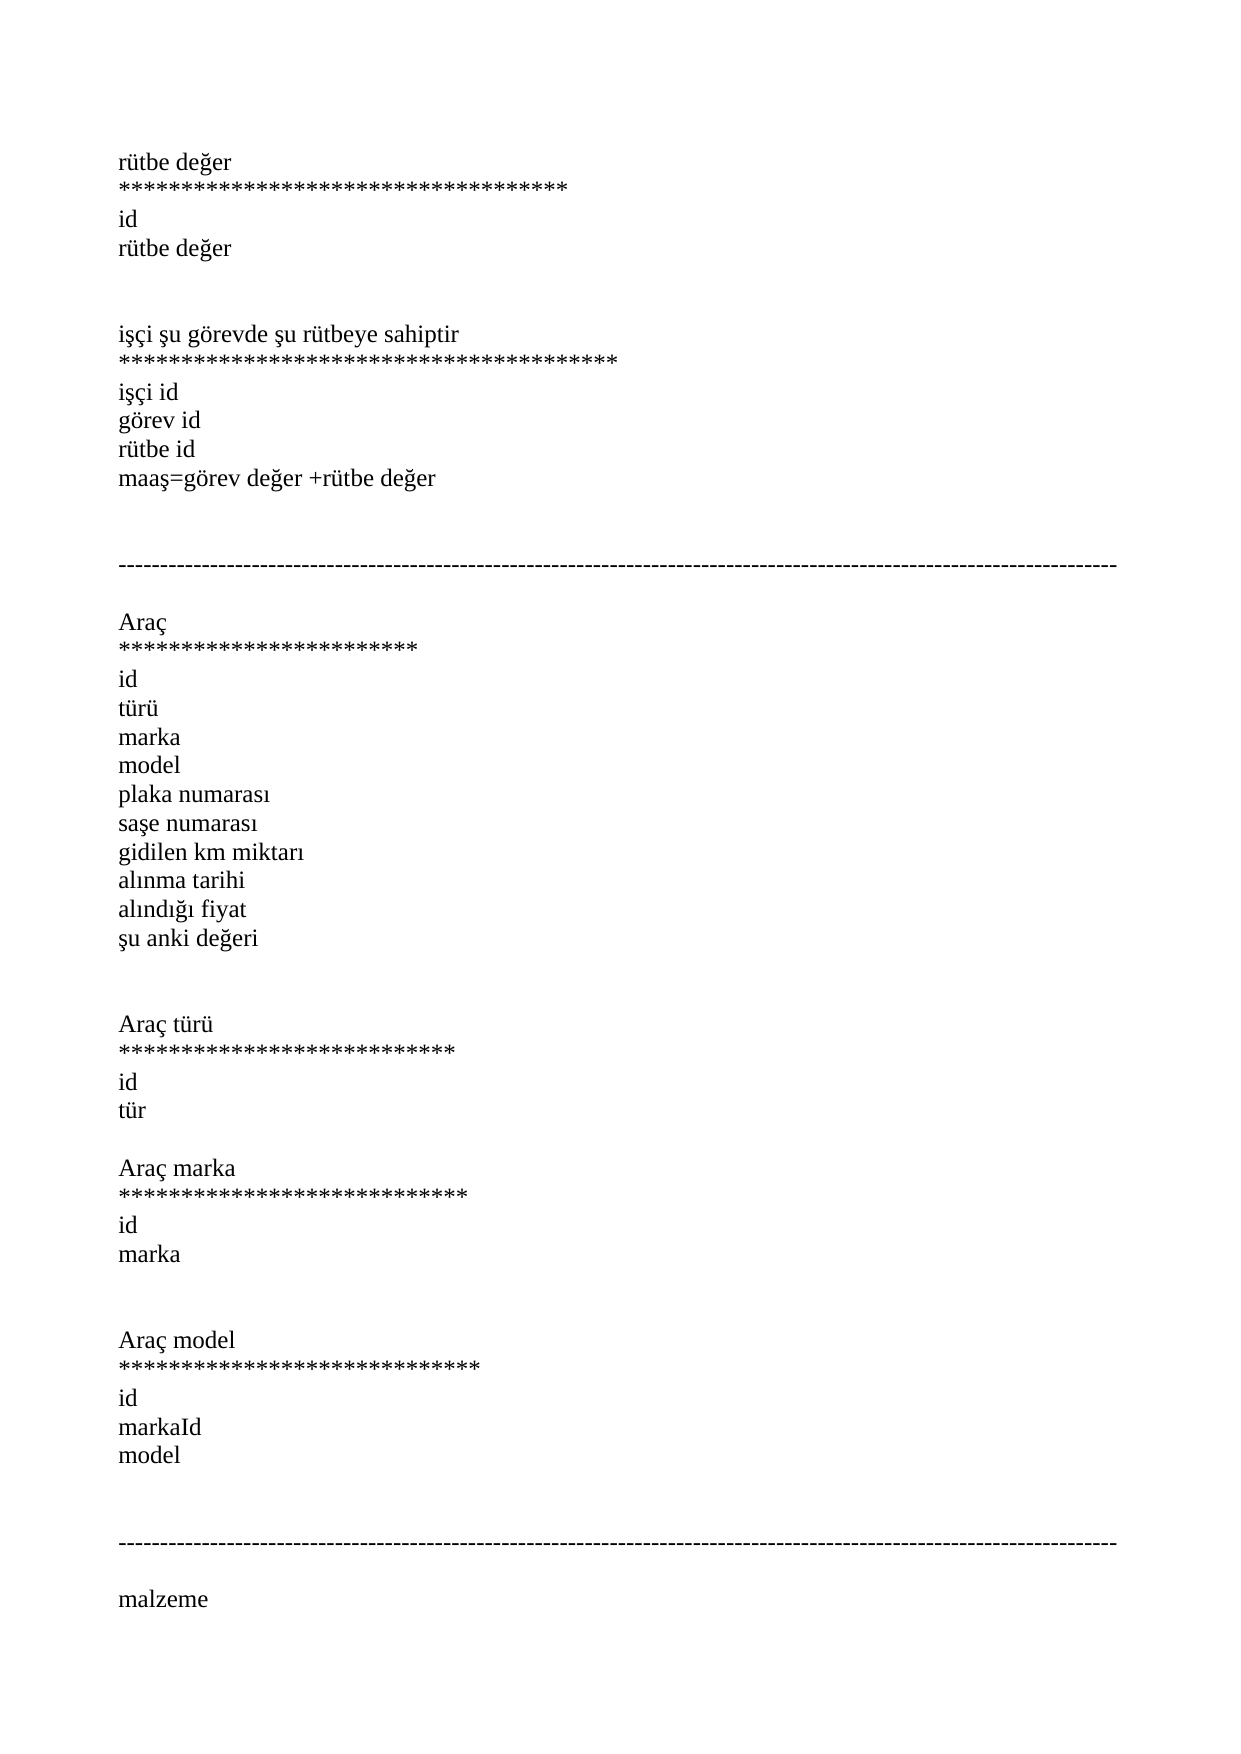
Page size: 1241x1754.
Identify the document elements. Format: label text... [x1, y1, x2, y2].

text marka [118, 722, 1122, 751]
text malzeme [118, 1584, 1122, 1613]
text id [118, 1383, 1122, 1412]
text ************************************ [118, 176, 1122, 204]
text plaka numarası [118, 779, 1122, 808]
text ------------------------------------------------------------------------------------------------------------------------ [118, 549, 1122, 578]
text Araç marka [118, 1153, 1122, 1182]
text ------------------------------------------------------------------------------------------------------------------------ [118, 1527, 1122, 1556]
text tür [118, 1096, 1122, 1124]
text markaId [118, 1412, 1122, 1441]
text işçi id [118, 377, 1122, 406]
text id [118, 1211, 1122, 1239]
text rütbe değer [118, 233, 1122, 262]
text türü [118, 693, 1122, 722]
text id [118, 664, 1122, 693]
text rütbe id [118, 434, 1122, 463]
text model [118, 1441, 1122, 1469]
text **************************** [118, 1182, 1122, 1211]
text alınma tarihi [118, 866, 1122, 894]
text şu anki değeri [118, 923, 1122, 952]
text görev id [118, 406, 1122, 434]
text ************************ [118, 636, 1122, 664]
text **************************************** [118, 348, 1122, 377]
text saşe numarası [118, 808, 1122, 837]
text marka [118, 1239, 1122, 1268]
text Araç türü [118, 1009, 1122, 1038]
text model [118, 751, 1122, 779]
text alındığı fiyat [118, 894, 1122, 923]
text işçi şu görevde şu rütbeye sahiptir [118, 319, 1122, 348]
text maaş=görev değer +rütbe değer [118, 463, 1122, 492]
text id [118, 204, 1122, 233]
text Araç model [118, 1326, 1122, 1354]
text gidilen km miktarı [118, 837, 1122, 866]
text ***************************** [118, 1354, 1122, 1383]
text Araç [118, 607, 1122, 636]
text id [118, 1067, 1122, 1096]
text *************************** [118, 1038, 1122, 1067]
text rütbe değer [118, 147, 1122, 176]
